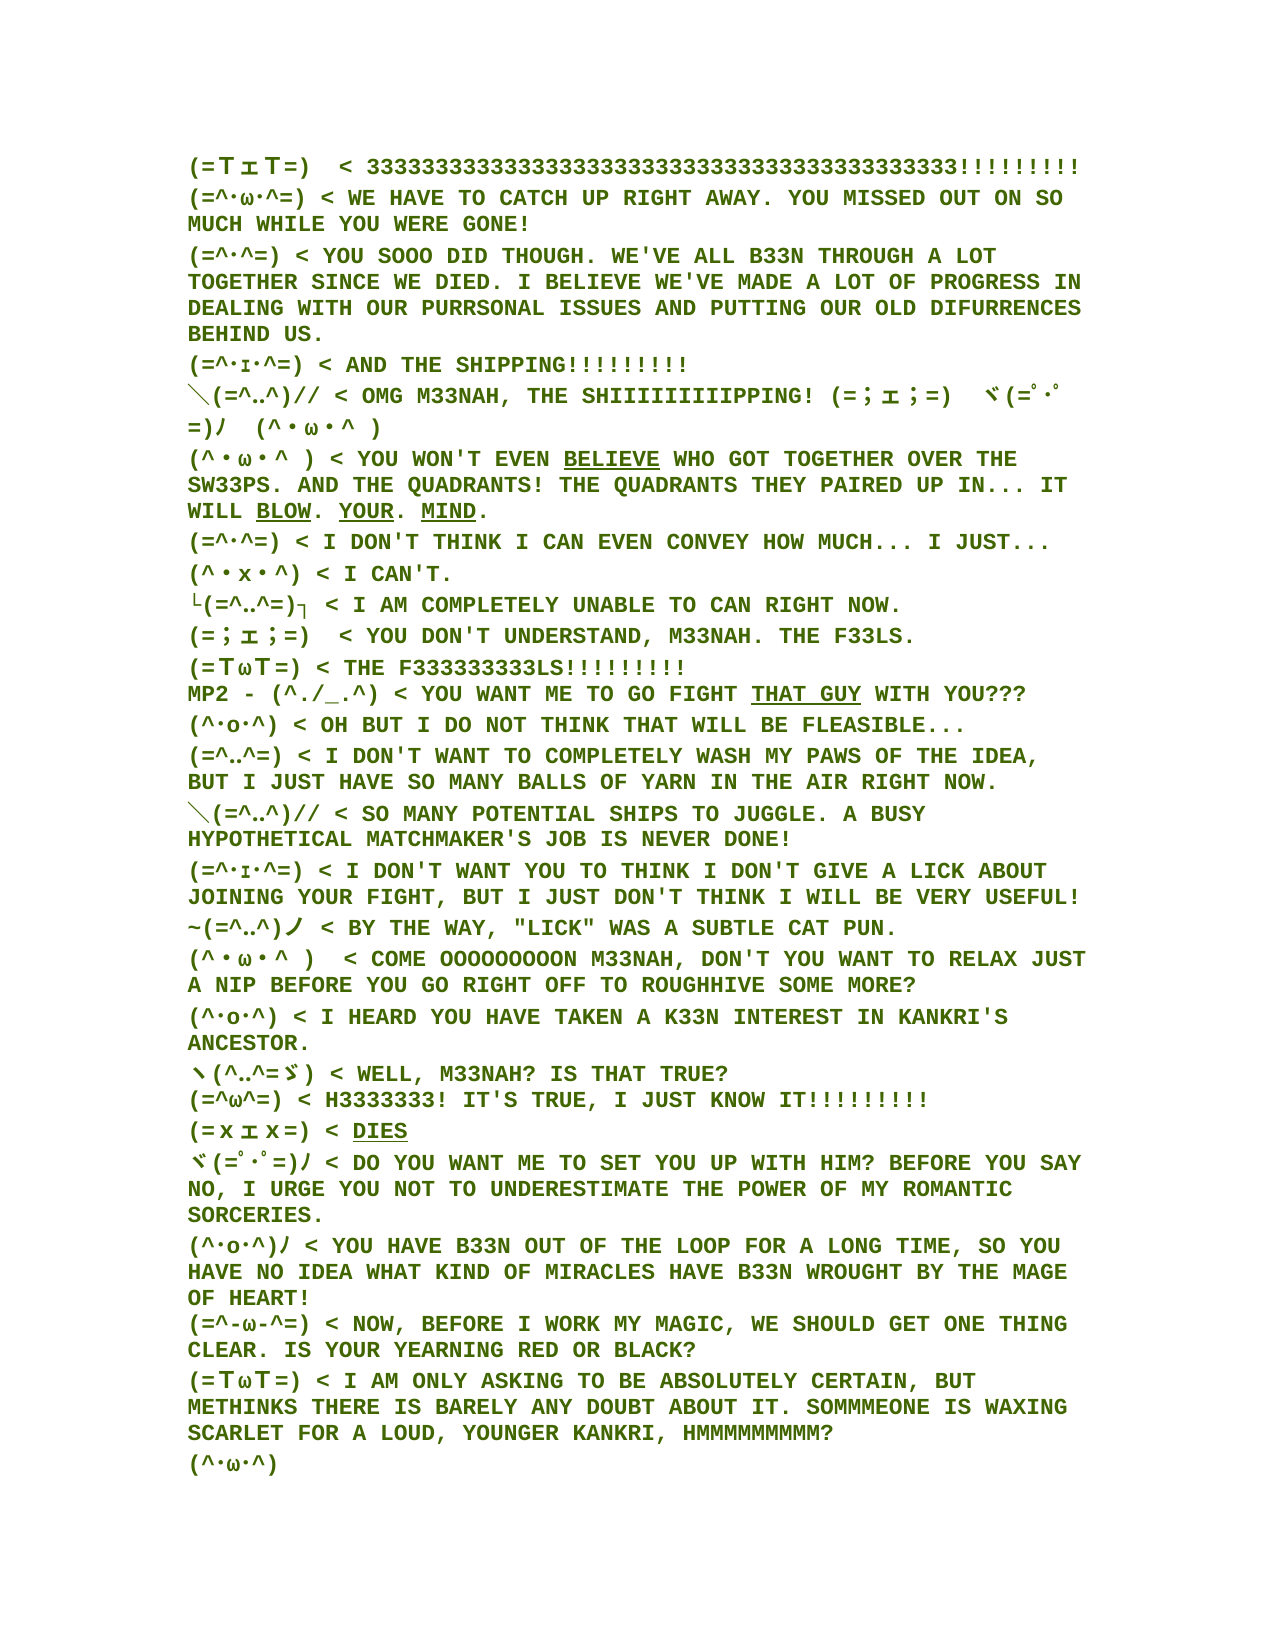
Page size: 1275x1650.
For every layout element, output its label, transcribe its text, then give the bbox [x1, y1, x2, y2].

text (^・ω・^ ) < YOU WON'T EVEN BELIEVE WHO GOT TOGETHER OVER THE SW33PS. AND THE QUADRANTS! THE QUADRANTS THEY PAIRED UP IN... IT WILL BLOW. YOUR. MIND. [187, 442, 1087, 525]
text ＼(=^‥^)// < SO MANY POTENTIAL SHIPS TO JUGGLE. A BUSY HYPOTHETICAL MATCHMAKER'S JOB IS NEVER DONE! [187, 796, 1087, 854]
text ヽ(^‥^=ゞ) < WELL, M33NAH? IS THAT TRUE? [187, 1057, 1087, 1088]
text (=ＴωＴ=) < THE F333333333LS!!!!!!!!! [187, 651, 1087, 682]
text ~(=^‥^)ノ < BY THE WAY, "LICK" WAS A SUBTLE CAT PUN. [187, 911, 1087, 942]
text └(=^‥^=)┐ < I AM COMPLETELY UNABLE TO CAN RIGHT NOW. [187, 588, 1087, 619]
text (^･ω･^) [187, 1447, 1087, 1478]
text (^・x・^) < I CAN'T. [187, 556, 1087, 588]
text (=^ω^=) < H3333333! IT'S TRUE, I JUST KNOW IT!!!!!!!!! [187, 1088, 1087, 1114]
text MP2 - (^./_.^) < YOU WANT ME TO GO FIGHT THAT GUY WITH YOU??? [187, 682, 1087, 708]
text (=ｘェｘ=) < DIES [187, 1114, 1087, 1146]
text (^・ω・^ ) < COME OOOOOOOOON M33NAH, DON'T YOU WANT TO RELAX JUST A NIP BEFORE YOU GO RIGHT OFF TO ROUGHHIVE SOME MORE? [187, 942, 1087, 1000]
text (^･o･^)ﾉ < YOU HAVE B33N OUT OF THE LOOP FOR A LONG TIME, SO YOU HAVE NO IDEA WHAT KIND OF MIRACLES HAVE B33N WROUGHT BY THE MAGE OF HEART! [187, 1229, 1087, 1312]
text (=^‥^=) < I DON'T WANT TO COMPLETELY WASH MY PAWS OF THE IDEA, BUT I JUST HAVE SO MANY BALLS OF YARN IN THE AIR RIGHT NOW. [187, 739, 1087, 796]
text ヾ(=ﾟ･ﾟ=)ﾉ < DO YOU WANT ME TO SET YOU UP WITH HIM? BEFORE YOU SAY NO, I URGE YOU NOT TO UNDERESTIMATE THE POWER OF MY ROMANTIC SORCERIES. [187, 1146, 1087, 1229]
text (=；ェ；=) < YOU DON'T UNDERSTAND, M33NAH. THE F33LS. [187, 619, 1087, 651]
text (=ＴェＴ=) < 3333333333333333333333333333333333333333333!!!!!!!!! [187, 150, 1087, 181]
text (^･o･^) < I HEARD YOU HAVE TAKEN A K33N INTEREST IN KANKRI'S ANCESTOR. [187, 1000, 1087, 1057]
text (=^･ｪ･^=) < I DON'T WANT YOU TO THINK I DON'T GIVE A LICK ABOUT JOINING YOUR FIGHT, BUT I JUST DON'T THINK I WILL BE VERY USEFUL! [187, 854, 1087, 911]
text (=^-ω-^=) < NOW, BEFORE I WORK MY MAGIC, WE SHOULD GET ONE THING CLEAR. IS YOUR YEARNING RED OR BLACK? [187, 1312, 1087, 1364]
text (=^･^=) < YOU SOOO DID THOUGH. WE'VE ALL B33N THROUGH A LOT TOGETHER SINCE WE DIED. I BELIEVE WE'VE MADE A LOT OF PROGRESS IN DEALING WITH OUR PURRSONAL ISSUES AND PUTTING OUR OLD DIFURRENCES BEHIND US. [187, 239, 1087, 348]
text (=^･ω･^=) < WE HAVE TO CATCH UP RIGHT AWAY. YOU MISSED OUT ON SO MUCH WHILE YOU WERE GONE! [187, 181, 1087, 239]
text ＼(=^‥^)// < OMG M33NAH, THE SHIIIIIIIIIPPING! (=；ェ；=) ヾ(=ﾟ･ﾟ=)ﾉ (^・ω・^ ) [187, 379, 1087, 442]
text (=^･ｪ･^=) < AND THE SHIPPING!!!!!!!!! [187, 348, 1087, 379]
text (^･o･^) < OH BUT I DO NOT THINK THAT WILL BE FLEASIBLE... [187, 708, 1087, 739]
text (=ＴωＴ=) < I AM ONLY ASKING TO BE ABSOLUTELY CERTAIN, BUT METHINKS THERE IS BARELY ANY DOUBT ABOUT IT. SOMMMEONE IS WAXING SCARLET FOR A LOUD, YOUNGER KANKRI, HMMMMMMMMM? [187, 1364, 1087, 1447]
text (=^･^=) < I DON'T THINK I CAN EVEN CONVEY HOW MUCH... I JUST... [187, 525, 1087, 556]
